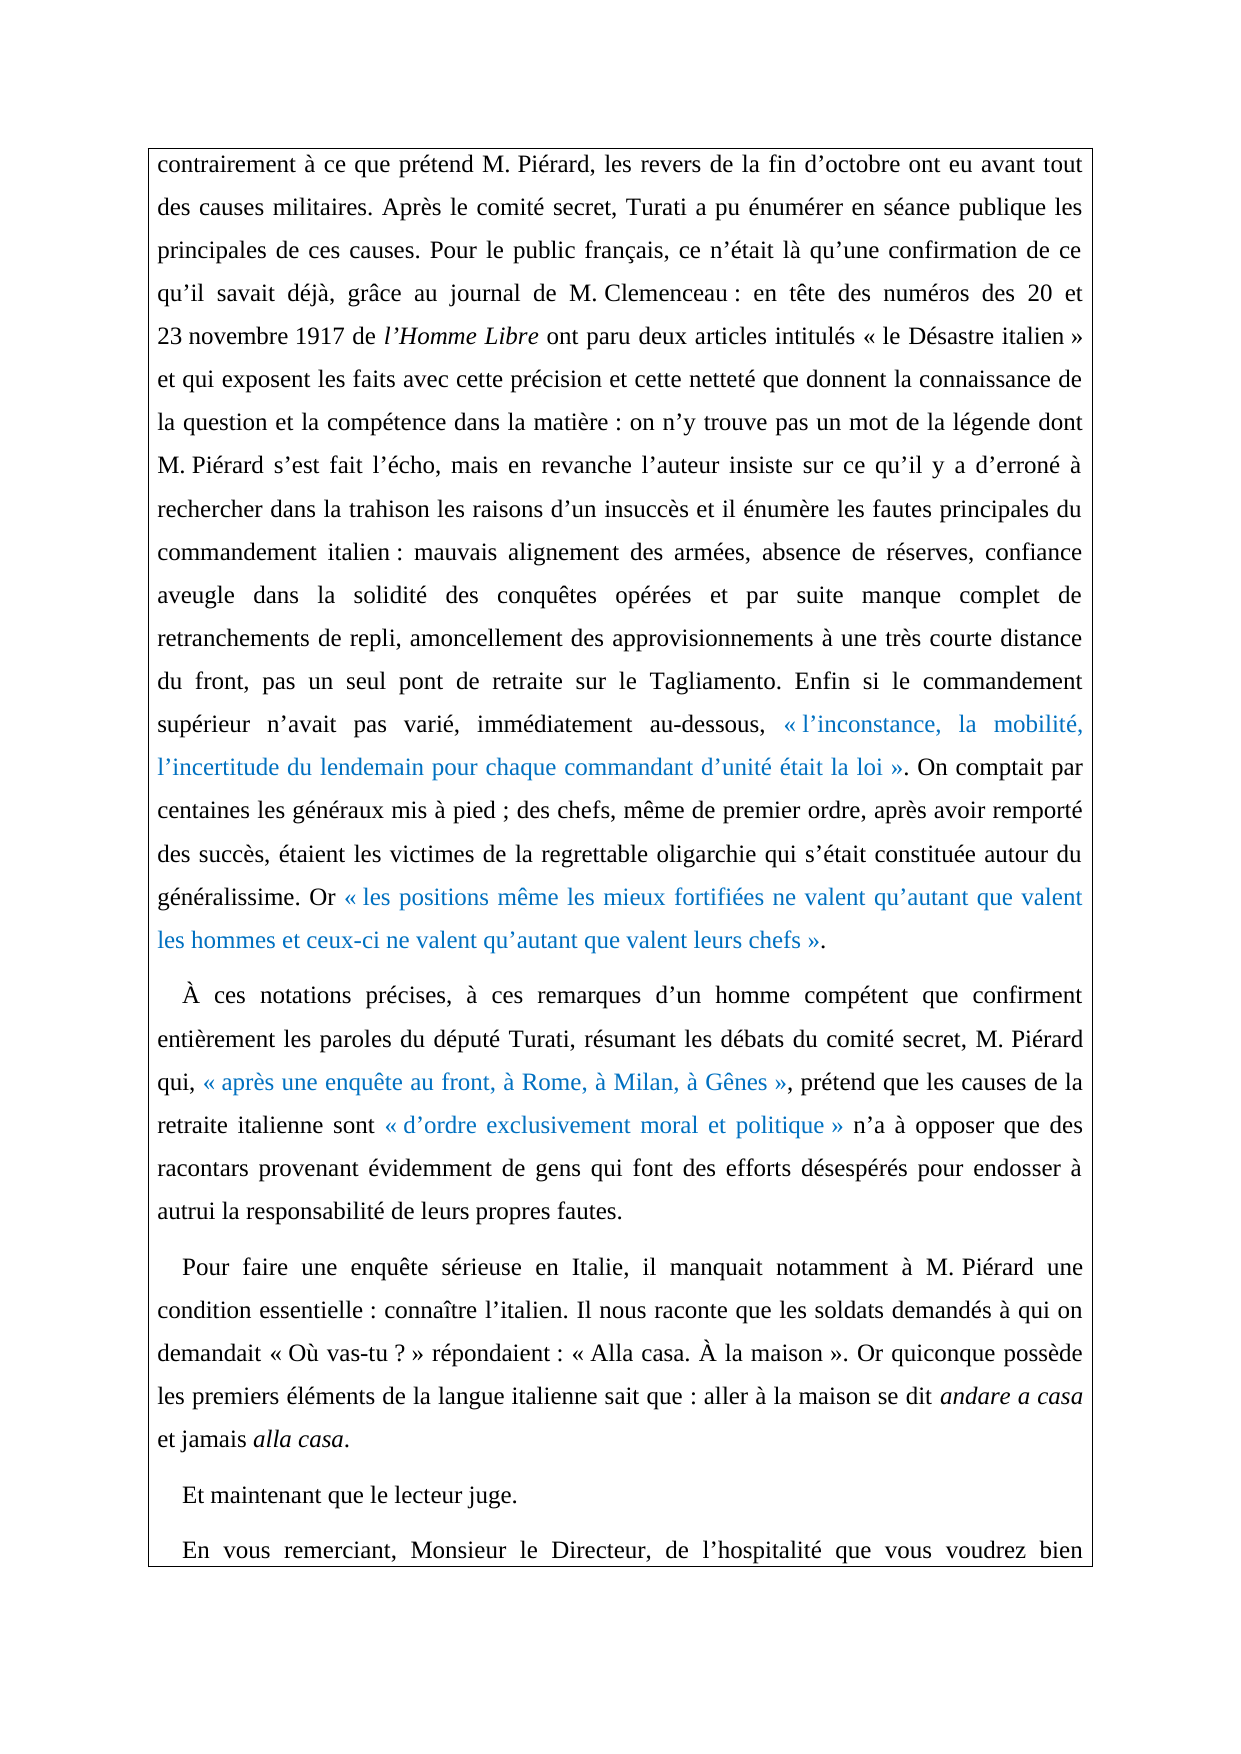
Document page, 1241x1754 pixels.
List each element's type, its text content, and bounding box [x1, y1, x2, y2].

text En vous remerciant, Monsieur le Directeur, de l’hospitalité que vous voudrez bien [149, 1534, 1092, 1566]
text Pour faire une enquête sérieuse en Italie, il manquait notamment à M. Piérard une condition essentielle : connaître l’italien. Il nous raconte que les soldats demandés à qui on demandait « Où vas-tu ? » répondaient : « Alla casa. À la maison ». Or quiconque possède les premiers éléments de la langue italienne sait que : aller à la maison se dit andare a casa et jamais alla casa. [149, 1251, 1092, 1453]
text contrairement à ce que prétend M. Piérard, les revers de la fin d’octobre ont eu avant tout des causes militaires. Après le comité secret, Turati a pu énumérer en séance publique les principales de ces causes. Pour le public français, ce n’était là qu’une confirmation de ce qu’il savait déjà, grâce au journal de M. Clemenceau : en tête des numéros des 20 et 23 novembre 1917 de l’Homme Libre ont paru deux articles intitulés « le Désastre italien » et qui exposent les faits avec cette précision et cette netteté que donnent la connaissance de la question et la compétence dans la matière : on n’y trouve pas un mot de la légende dont M. Piérard s’est fait l’écho, mais en revanche l’auteur insiste sur ce qu’il y a d’erroné à rechercher dans la trahison les raisons d’un insuccès et il énumère les fautes principales du commandement italien : mauvais alignement des armées, absence de réserves, confiance aveugle dans la solidité des conquêtes opérées et par suite manque complet de retranchements de repli, amoncellement des approvisionnements à une très courte distance du front, pas un seul pont de retraite sur le Tagliamento. Enfin si le commandement supérieur n’avait pas varié, immédiatement au-dessous, « l’inconstance, la mobilité, l’incertitude du lendemain pour chaque commandant d’unité était la loi ». On comptait par centaines les généraux mis à pied ; des chefs, même de premier ordre, après avoir remporté des succès, étaient les victimes de la regrettable oligarchie qui s’était constituée autour du généralissime. Or « les positions même les mieux fortifiées ne valent qu’autant que valent les hommes et ceux-ci ne valent qu’autant que valent leurs chefs ». [149, 149, 1092, 954]
text Et maintenant que le lecteur juge. [149, 1479, 1092, 1509]
text À ces notations précises, à ces remarques d’un homme compétent que confirment entièrement les paroles du député Turati, résumant les débats du comité secret, M. Piérard qui, « après une enquête au front, à Rome, à Milan, à Gênes », prétend que les causes de la retraite italienne sont « d’ordre exclusivement moral et politique » n’a à opposer que des racontars provenant évidemment de gens qui font des efforts désespérés pour endosser à autrui la responsabilité de leurs propres fautes. [149, 979, 1092, 1225]
